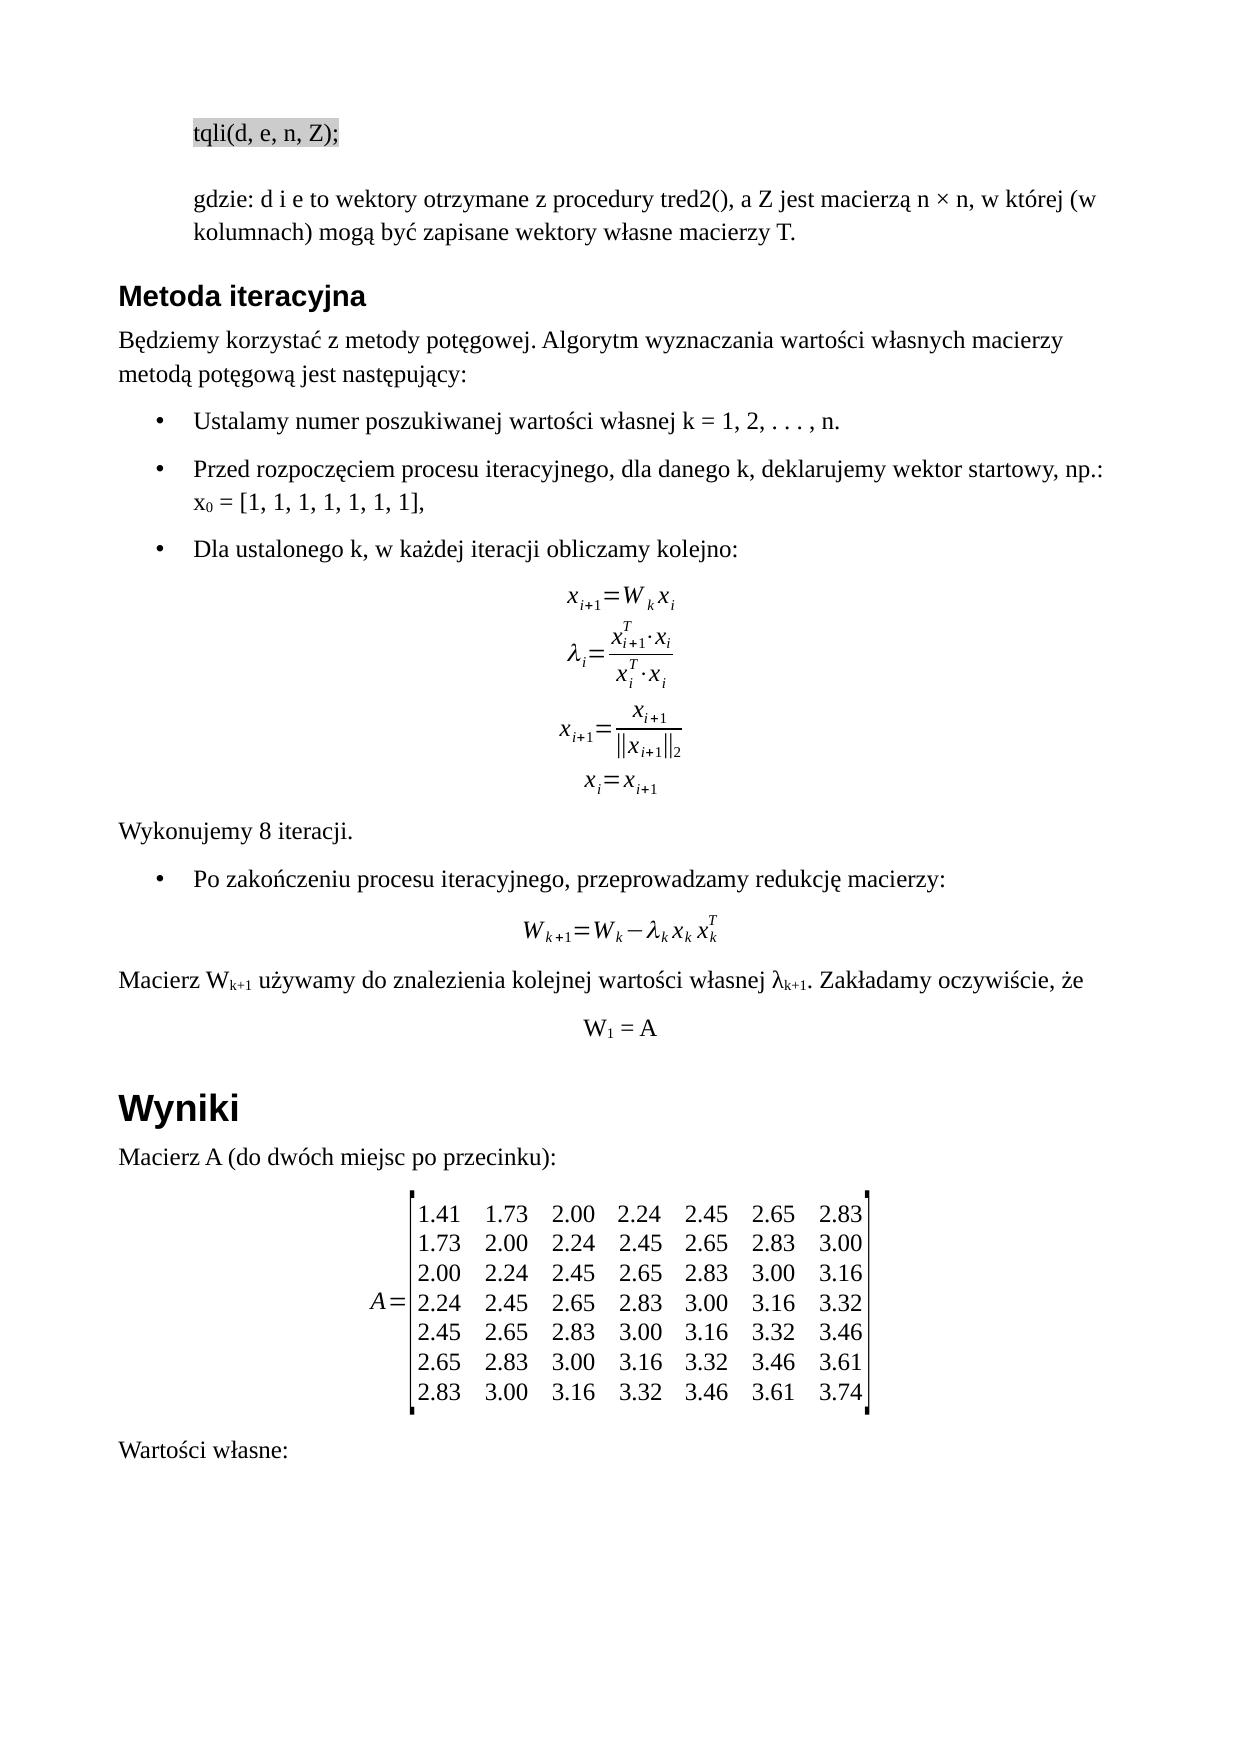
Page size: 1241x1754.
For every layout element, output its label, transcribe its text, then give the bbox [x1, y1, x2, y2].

text Macierz Wk+1 używamy do znalezienia kolejnej wartości własnej λk+1. Zakładamy oczywiście, że [118, 965, 1122, 994]
list Po zakończeniu procesu iteracyjnego, przeprowadzamy redukcję macierzy: [156, 864, 1122, 893]
list Przed rozpoczęciem procesu iteracyjnego, dla danego k, deklarujemy wektor startowy, np.: x0 = [1, 1, 1, 1, 1, 1, 1], [156, 454, 1122, 516]
text Wartości własne: [118, 1435, 1122, 1463]
list Dla ustalonego k, w każdej iteracji obliczamy kolejno: [156, 534, 1122, 563]
subtitle Metoda iteracyjna [118, 279, 1122, 313]
list Ustalamy numer poszukiwanej wartości własnej k = 1, 2, . . . , n. [156, 406, 1122, 435]
text Wykonujemy 8 iteracji. [118, 816, 1122, 845]
subtitle Wyniki [118, 1085, 1122, 1129]
list tqli(d, e, n, Z); gdzie: d i e to wektory otrzymane z procedury tred2(), a Z jest macierzą n × n, w której (w kolumnach) mogą być zapisane wektory własne macierzy T. [156, 118, 1122, 246]
text Macierz A (do dwóch miejsc po przecinku): [118, 1142, 1122, 1170]
text Będziemy korzystać z metody potęgowej. Algorytm wyznaczania wartości własnych macierzy metodą potęgową jest następujący: [118, 326, 1122, 387]
text W1 = A [118, 1013, 1122, 1042]
